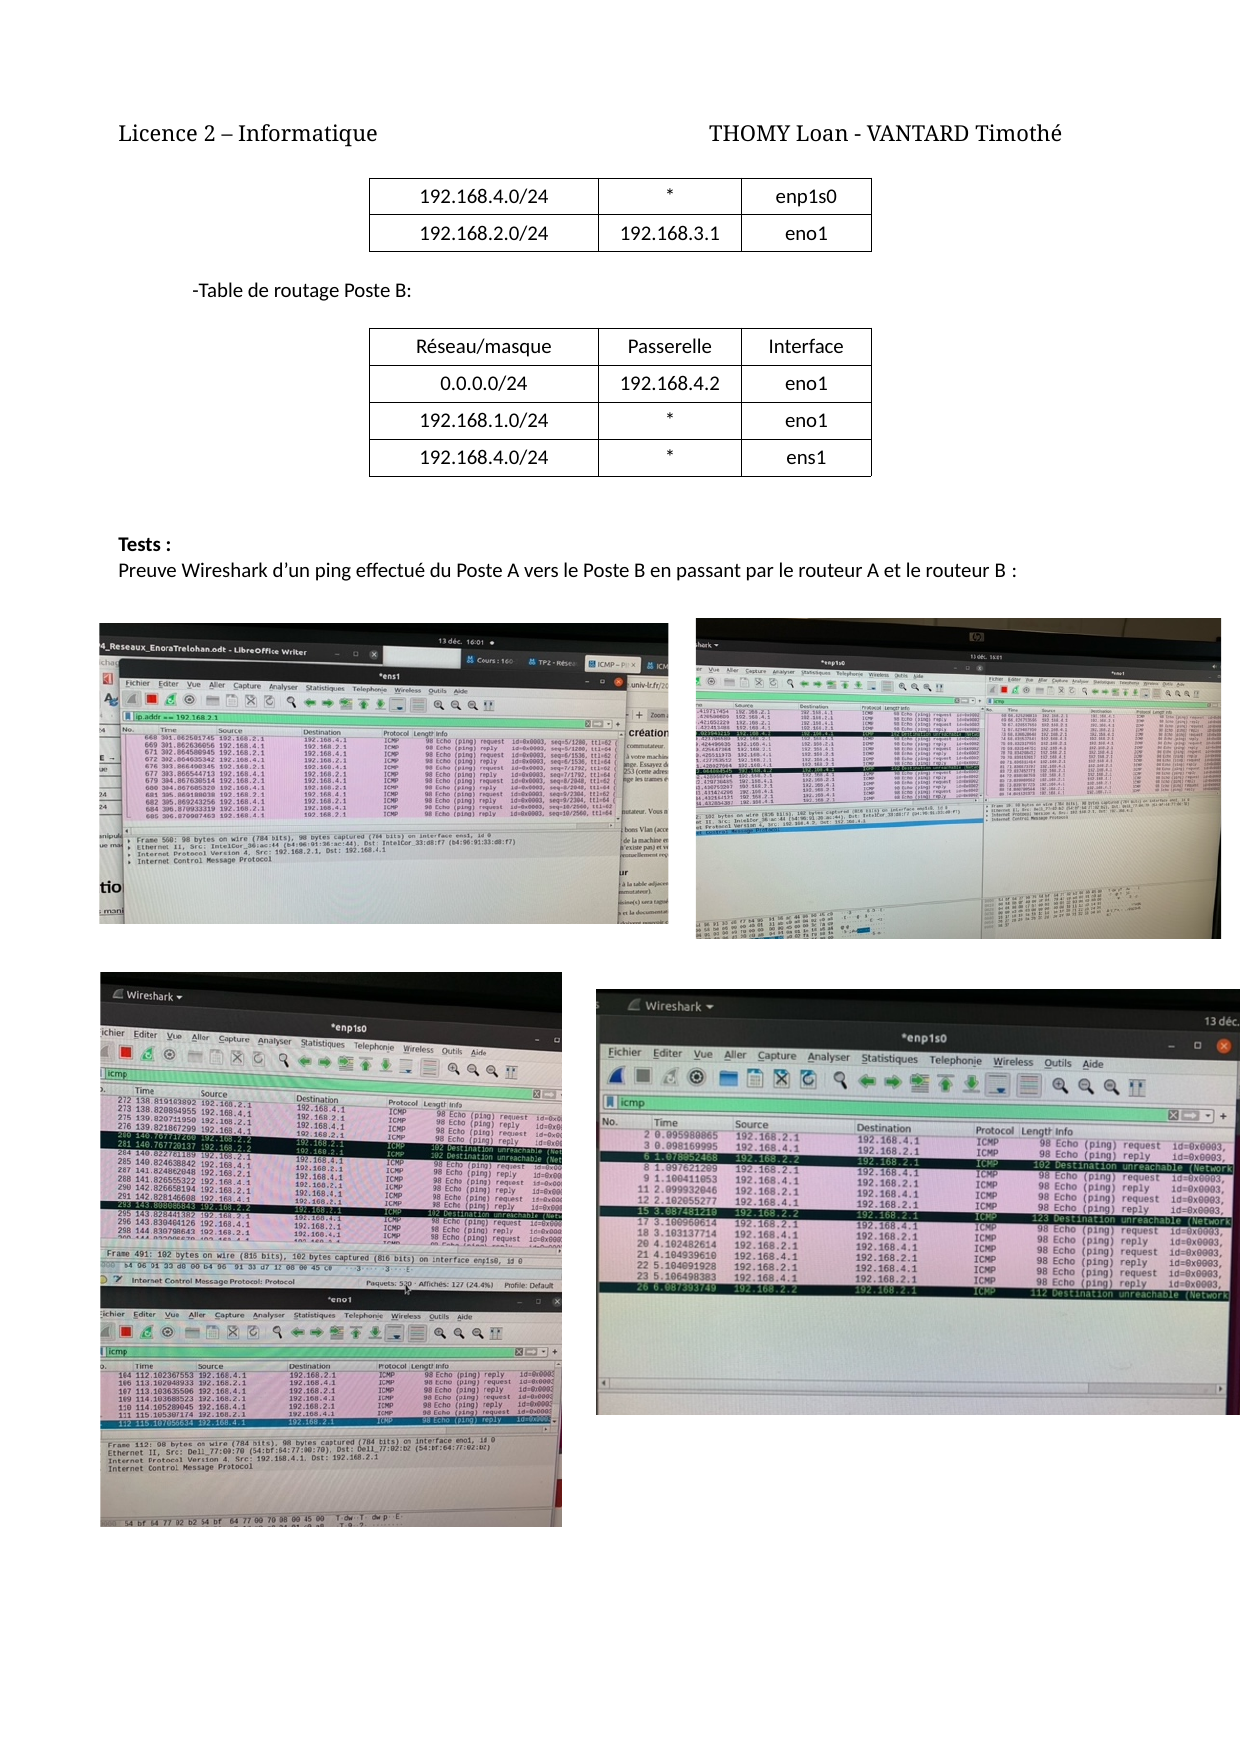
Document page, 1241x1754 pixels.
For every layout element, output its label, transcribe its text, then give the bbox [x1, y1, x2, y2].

text Tests : [118, 532, 1122, 557]
picture [99, 623, 669, 924]
table_cell * [599, 440, 741, 476]
table_cell 192.168.1.0/24 [370, 403, 598, 439]
table_cell 192.168.2.0/24 [370, 215, 598, 251]
table_cell 192.168.4.0/24 [370, 179, 598, 214]
table_cell ens1 [742, 440, 871, 476]
table_cell * [599, 403, 741, 439]
table_header Passerelle [599, 329, 741, 365]
picture [596, 989, 1240, 1415]
table_cell eno1 [742, 366, 871, 402]
picture [695, 618, 1222, 939]
table_cell * [599, 179, 741, 214]
table_cell 192.168.3.1 [599, 215, 741, 251]
table_header Interface [742, 329, 871, 365]
text Preuve Wireshark d’un ping effectué du Poste A vers le Poste B en passant par le routeur A et le routeur B : [118, 557, 1122, 582]
table_cell eno1 [742, 215, 871, 251]
table_cell 192.168.4.0/24 [370, 440, 598, 476]
table_header Réseau/masque [370, 329, 598, 365]
picture [100, 972, 562, 1527]
table_cell enp1s0 [742, 179, 871, 214]
table_cell 0.0.0.0/24 [370, 366, 598, 402]
text -Table de routage Poste B: [118, 277, 1122, 302]
table_cell eno1 [742, 403, 871, 439]
table_cell 192.168.4.2 [599, 366, 741, 402]
